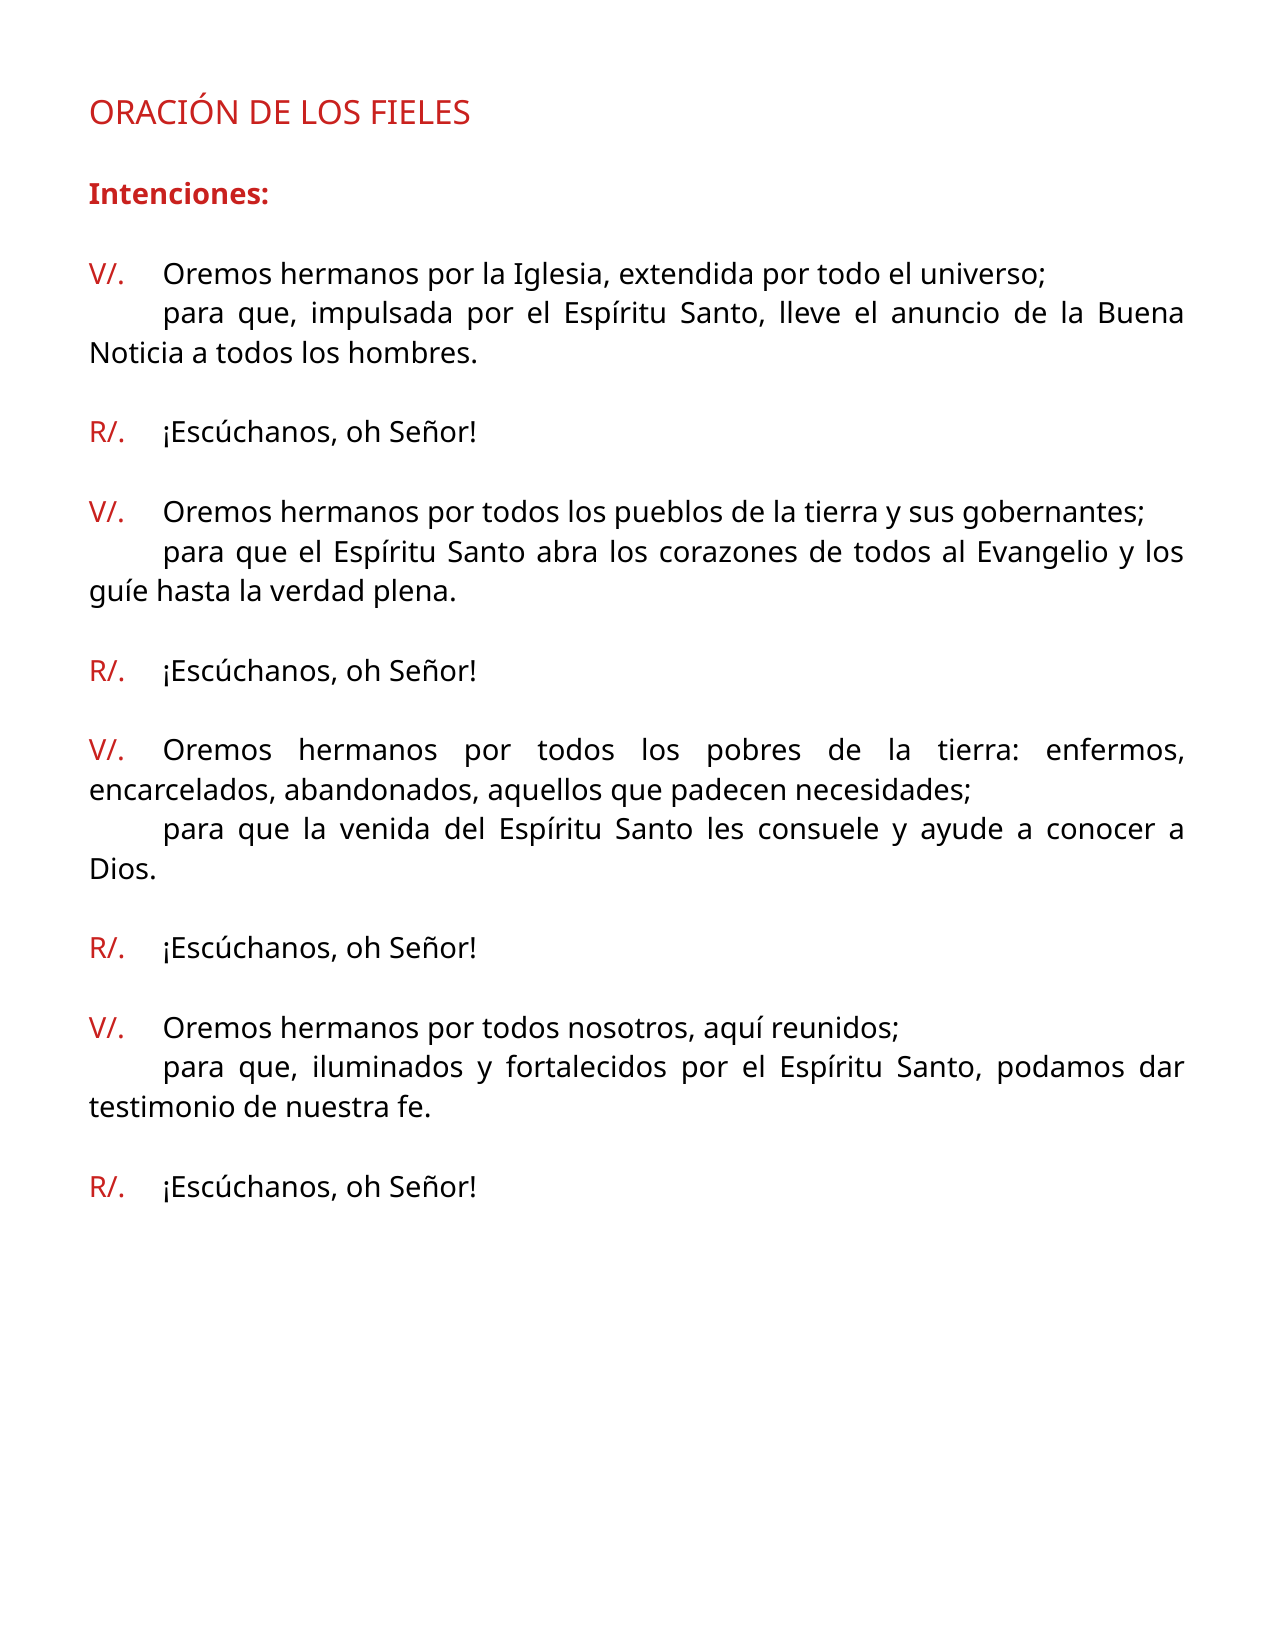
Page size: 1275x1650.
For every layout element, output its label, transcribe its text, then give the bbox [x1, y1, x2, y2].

text ORACIÓN DE LOS FIELES [88, 88, 1186, 134]
text V/. Oremos hermanos por todos los pobres de la tierra: enfermos, encarcelados, abandonados, aquellos que padecen necesidades; [88, 729, 1186, 809]
text para que el Espíritu Santo abra los corazones de todos al Evangelio y los guíe hasta la verdad plena. [88, 531, 1186, 610]
text para que, iluminados y fortalecidos por el Espíritu Santo, podamos dar testimonio de nuestra fe. [88, 1047, 1186, 1126]
text Intenciones: [88, 174, 1186, 213]
text R/. ¡Escúchanos, oh Señor! [88, 1166, 1186, 1206]
text V/. Oremos hermanos por todos los pueblos de la tierra y sus gobernantes; [88, 491, 1186, 531]
text para que la venida del Espíritu Santo les consuele y ayude a conocer a Dios. [88, 809, 1186, 888]
text V/. Oremos hermanos por todos nosotros, aquí reunidos; [88, 1007, 1186, 1047]
text R/. ¡Escúchanos, oh Señor! [88, 650, 1186, 689]
text para que, impulsada por el Espíritu Santo, lleve el anuncio de la Buena Noticia a todos los hombres. [88, 293, 1186, 372]
text R/. ¡Escúchanos, oh Señor! [88, 928, 1186, 967]
text R/. ¡Escúchanos, oh Señor! [88, 412, 1186, 451]
text V/. Oremos hermanos por la Iglesia, extendida por todo el universo; [88, 253, 1186, 293]
